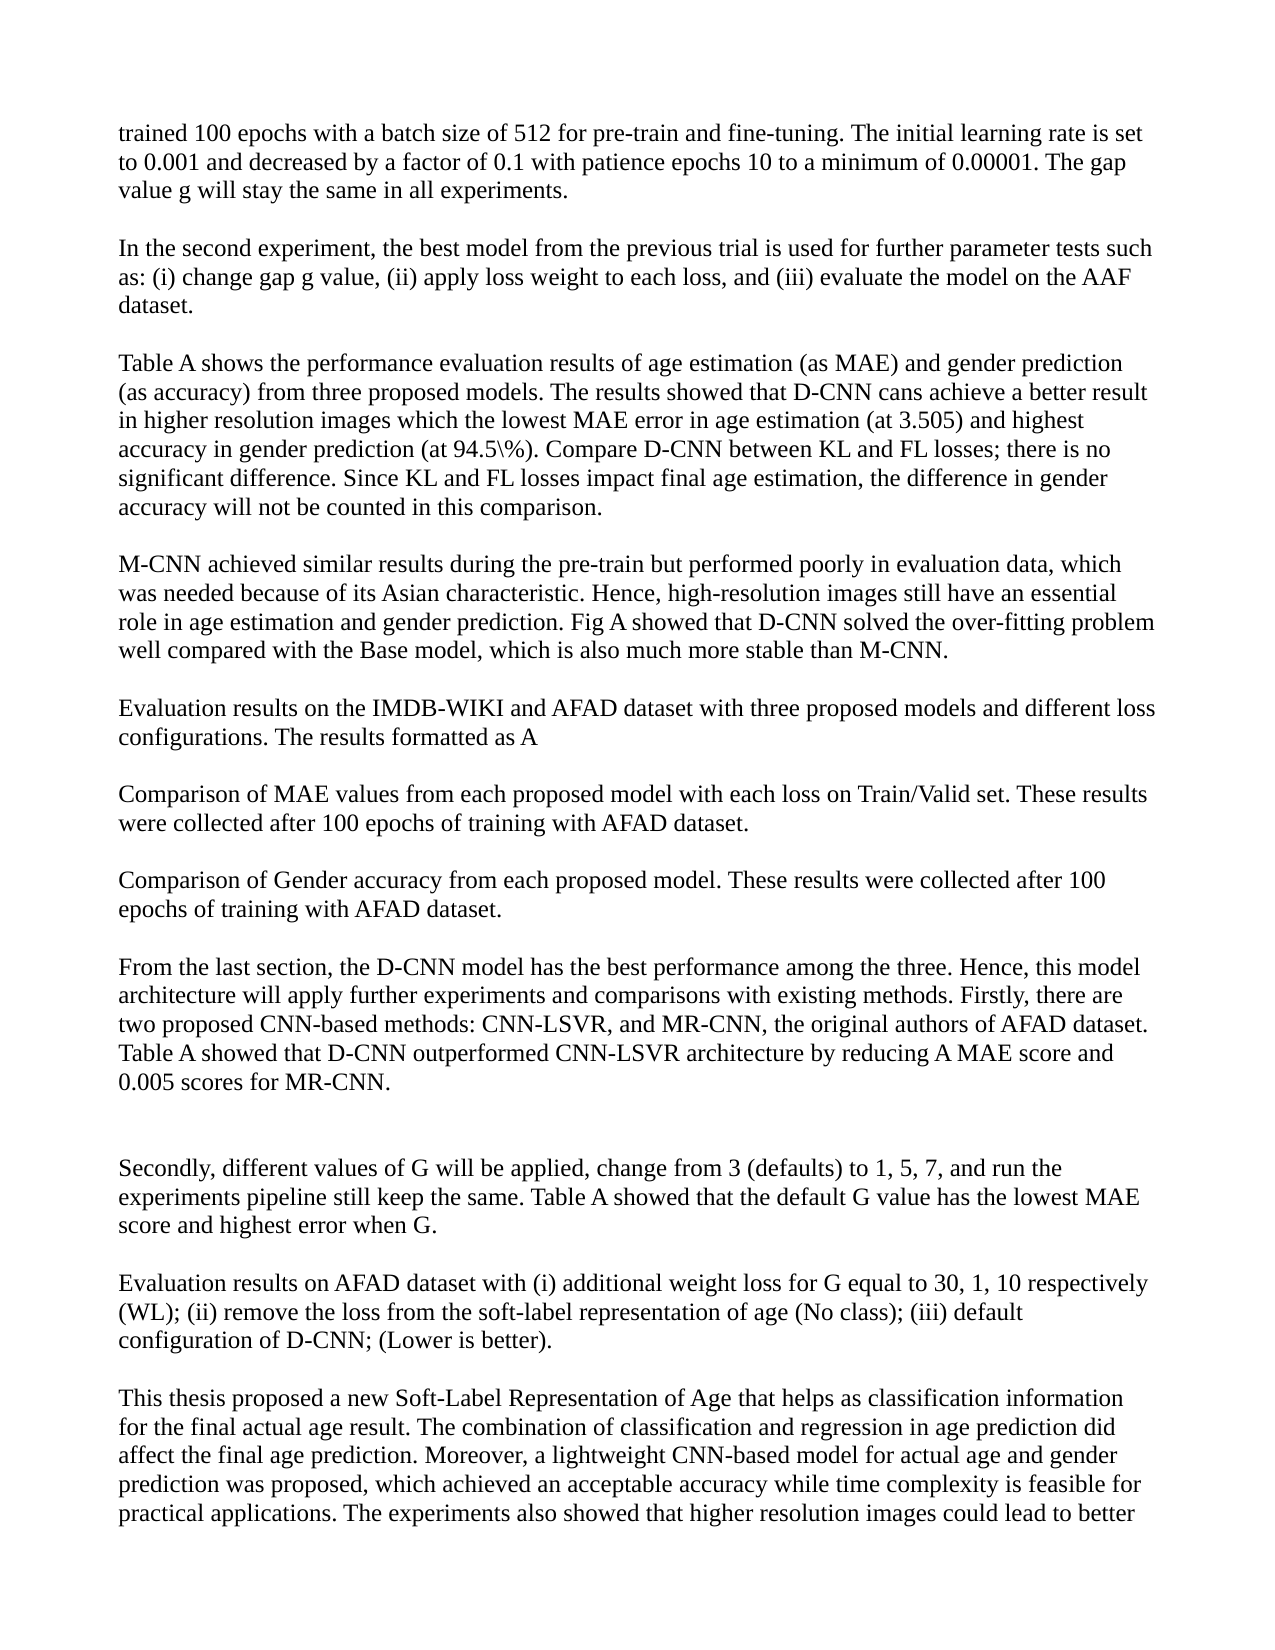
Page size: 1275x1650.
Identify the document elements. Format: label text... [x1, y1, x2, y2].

text From the last section, the D-CNN model has the best performance among the three. Hence, this model architecture will apply further experiments and comparisons with existing methods. Firstly, there are two proposed CNN-based methods: CNN-LSVR, and MR-CNN, the original authors of AFAD dataset. Table A showed that D-CNN outperformed CNN-LSVR architecture by reducing A MAE score and 0.005 scores for MR-CNN. Secondly, different values of G will be applied, change from 3 (defaults) to 1, 5, 7, and run the experiments pipeline still keep the same. Table A showed that the default G value has the lowest MAE score and highest error when G. Evaluation results on AFAD dataset with (i) additional weight loss for G equal to 30, 1, 10 respectively (WL); (ii) remove the loss from the soft-label representation of age (No class); (iii) default configuration of D-CNN; (Lower is better). This thesis proposed a new Soft-Label Representation of Age that helps as classification information for the final actual age result. The combination of classification and regression in age prediction did affect the final age prediction. Moreover, a lightweight CNN-based model for actual age and gender prediction was proposed, which achieved an acceptable accuracy while time complexity is feasible for practical applications. The experiments also showed that higher resolution images could lead to better [118, 952, 1157, 1527]
text Table A shows the performance evaluation results of age estimation (as MAE) and gender prediction (as accuracy) from three proposed models. The results showed that D-CNN cans achieve a better result in higher resolution images which the lowest MAE error in age estimation (at 3.505) and highest accuracy in gender prediction (at 94.5\%). Compare D-CNN between KL and FL losses; there is no significant difference. Since KL and FL losses impact final age estimation, the difference in gender accuracy will not be counted in this comparison. M-CNN achieved similar results during the pre-train but performed poorly in evaluation data, which was needed because of its Asian characteristic. Hence, high-resolution images still have an essential role in age estimation and gender prediction. Fig A showed that D-CNN solved the over-fitting problem well compared with the Base model, which is also much more stable than M-CNN. Evaluation results on the IMDB-WIKI and AFAD dataset with three proposed models and different loss configurations. The results formatted as A Comparison of MAE values from each proposed model with each loss on Train/Valid set. These results were collected after 100 epochs of training with AFAD dataset. Comparison of Gender accuracy from each proposed model. These results were collected after 100 epochs of training with AFAD dataset. [118, 348, 1157, 952]
text trained 100 epochs with a batch size of 512 for pre-train and fine-tuning. The initial learning rate is set to 0.001 and decreased by a factor of 0.1 with patience epochs 10 to a minimum of 0.00001. The gap value g will stay the same in all experiments. In the second experiment, the best model from the previous trial is used for further parameter tests such as: (i) change gap g value, (ii) apply loss weight to each loss, and (iii) evaluate the model on the AAF dataset. [118, 118, 1157, 319]
